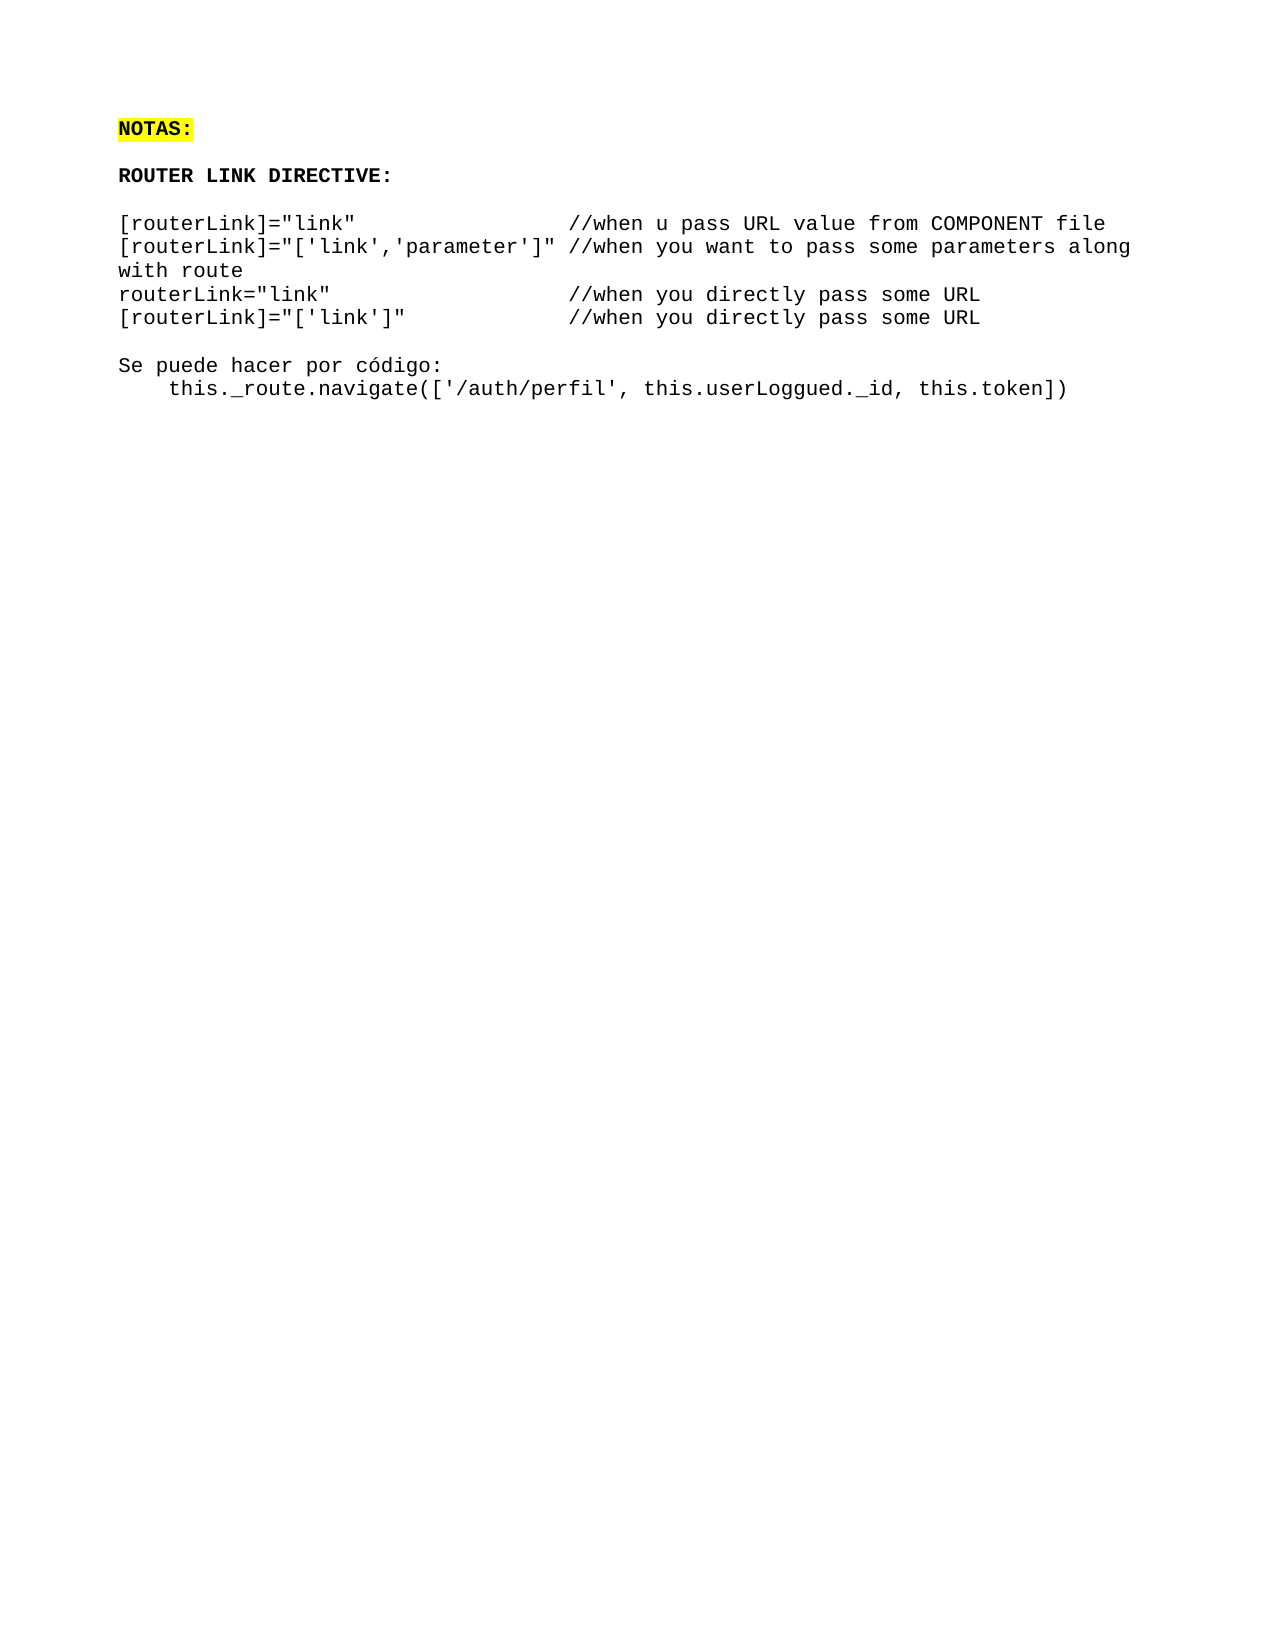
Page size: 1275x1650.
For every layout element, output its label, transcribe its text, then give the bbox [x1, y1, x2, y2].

text NOTAS: [118, 118, 1157, 142]
text this._route.navigate(['/auth/perfil', this.userLoggued._id, this.token]) [118, 378, 1157, 402]
text [routerLink]="['link','parameter']" //when you want to pass some parameters along with route [118, 236, 1157, 284]
text [routerLink]="['link']" //when you directly pass some URL [118, 307, 1157, 331]
text ROUTER LINK DIRECTIVE: [118, 165, 1157, 189]
text Se puede hacer por código: [118, 354, 1157, 378]
text [routerLink]="link" //when u pass URL value from COMPONENT file [118, 213, 1157, 236]
text routerLink="link" //when you directly pass some URL [118, 284, 1157, 307]
